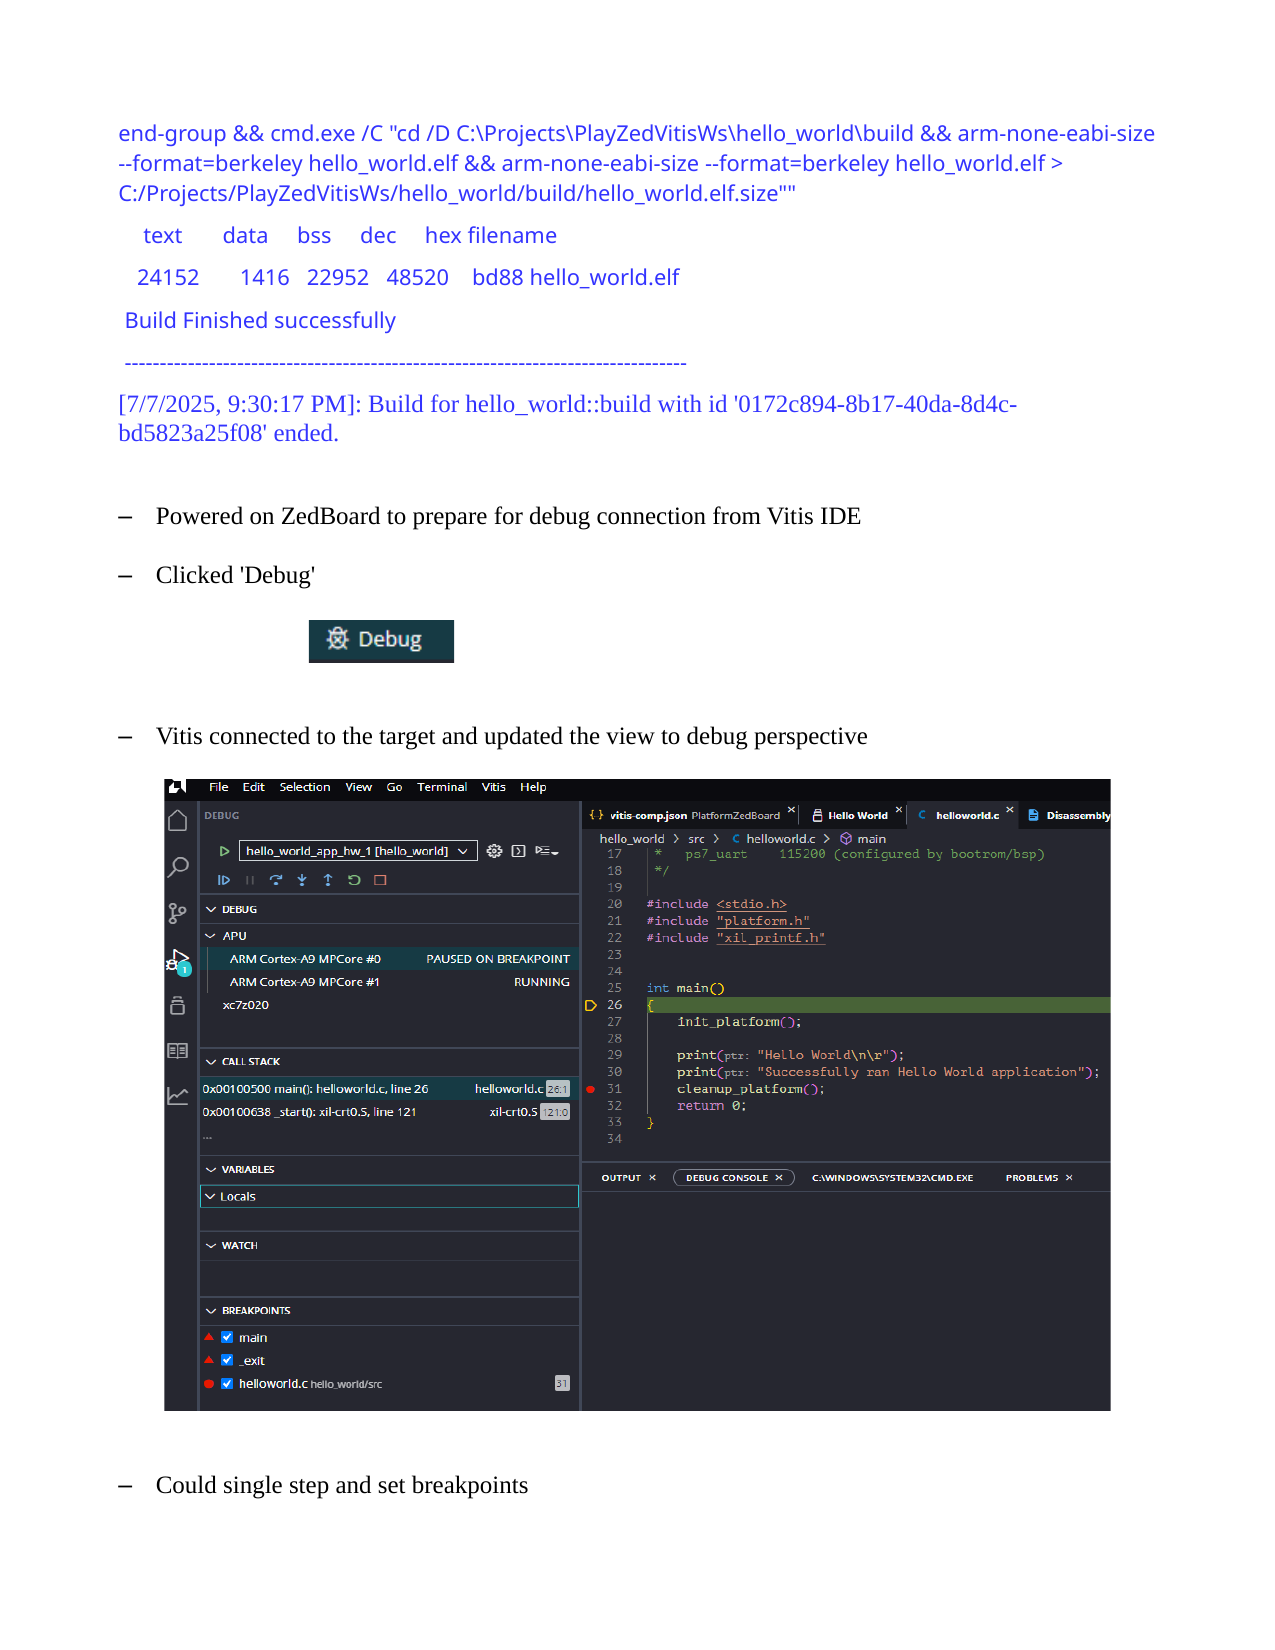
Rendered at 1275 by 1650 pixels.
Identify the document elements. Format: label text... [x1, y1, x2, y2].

list Clicked 'Debug' [118, 559, 1157, 589]
text 24152 1416 22952 48520 bd88 hello_world.elf [118, 262, 1157, 292]
text end-group && cmd.exe /C "cd /D C:\Projects\PlayZedVitisWs\hello_world\build && arm-none-eabi-size --format=berkeley hello_world.elf && arm-none-eabi-size --format=berkeley hello_world.elf > C:/Projects/PlayZedVitisWs/hello_world/build/hello_world.elf.size"" [118, 118, 1157, 207]
picture [164, 779, 1111, 1411]
text [7/7/2025, 9:30:17 PM]: Build for hello_world::build with id '0172c894-8b17-40da-8d4c-bd5823a25f08' ended. [118, 389, 1157, 447]
text Build Finished successfully [118, 304, 1157, 334]
list Vitis connected to the target and updated the view to debug perspective [118, 720, 1157, 750]
list Powered on ZedBoard to prepare for debug connection from Vitis IDE [118, 500, 1157, 530]
picture [308, 620, 455, 663]
text -------------------------------------------------------------------------------- [118, 347, 1157, 377]
list Could single step and set breakpoints [118, 1469, 1157, 1498]
text text data bss dec hex filename [118, 220, 1157, 250]
